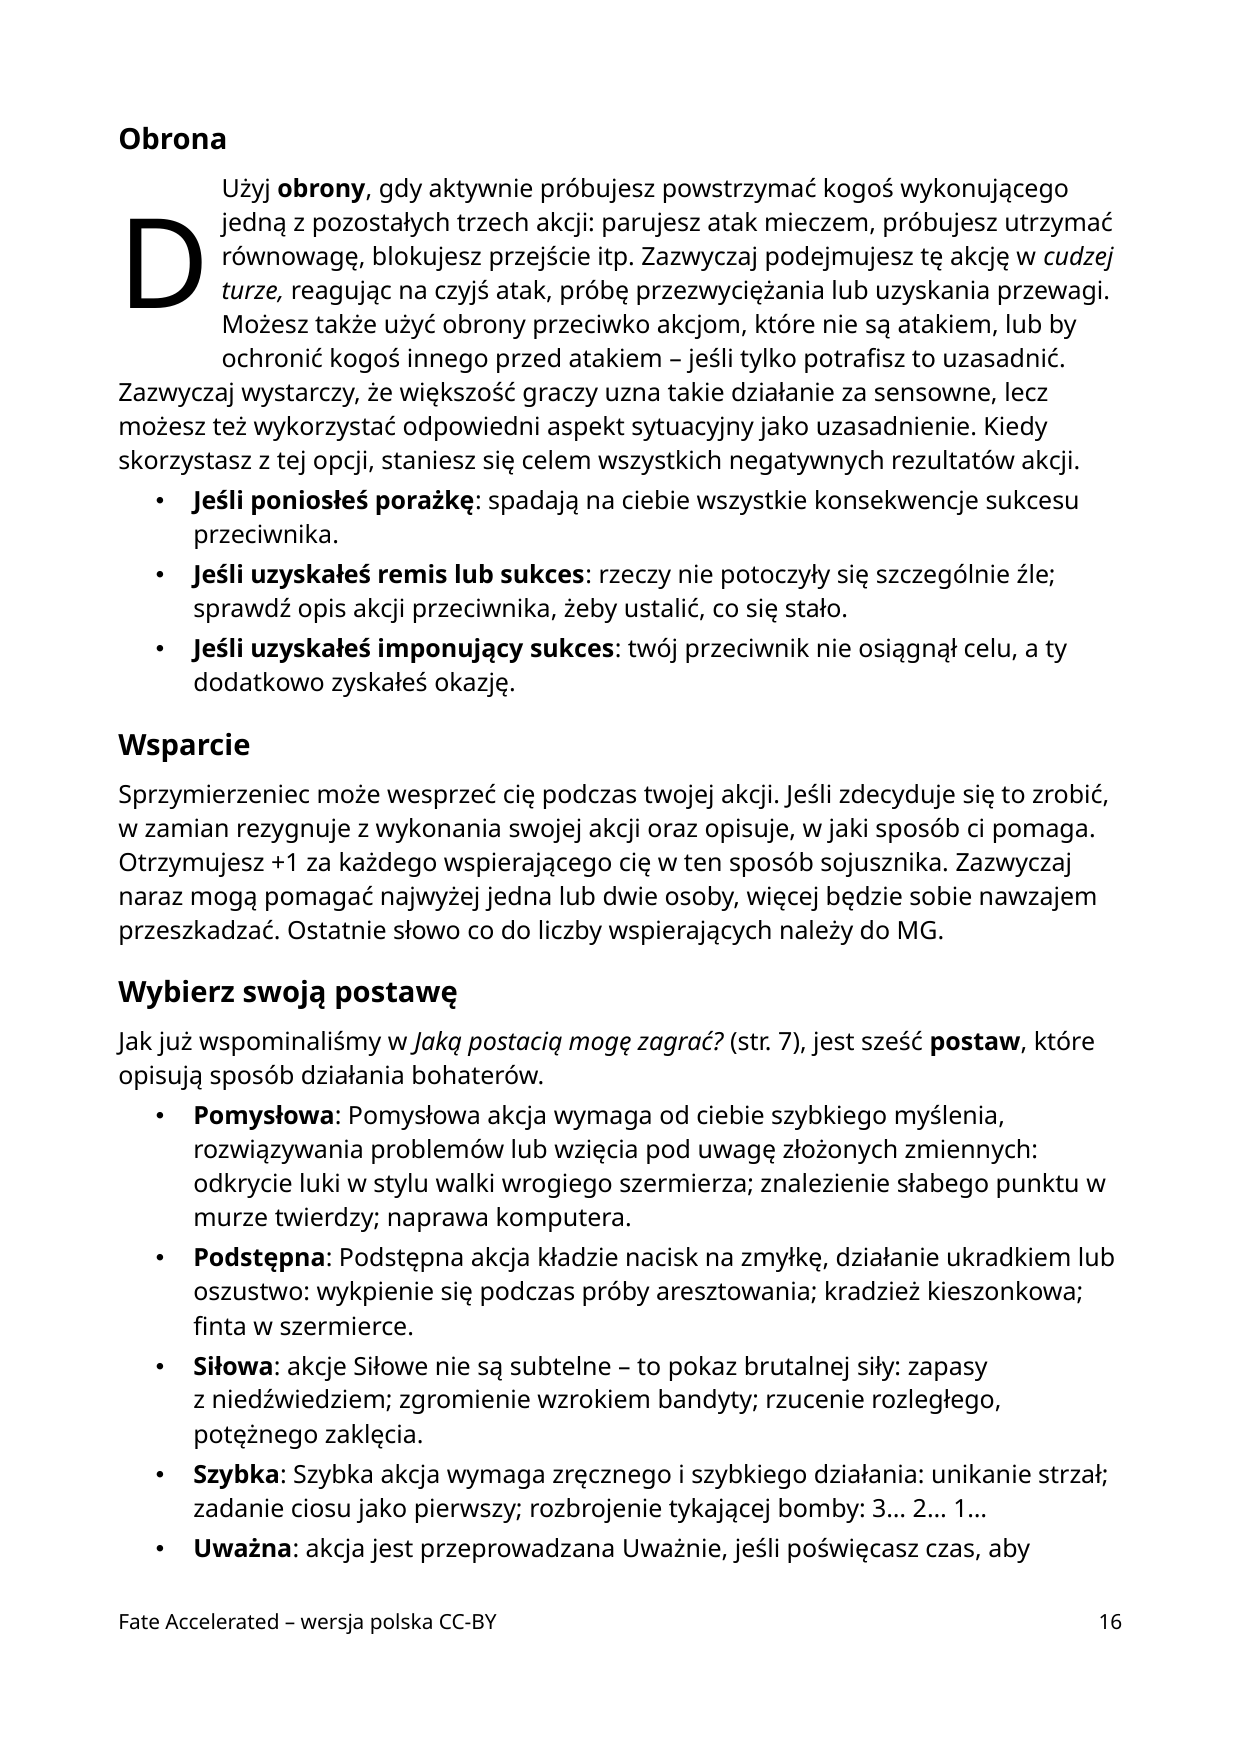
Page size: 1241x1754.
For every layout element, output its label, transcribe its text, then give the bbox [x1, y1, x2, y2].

text Sprzymierzeniec może wesprzeć cię podczas twojej akcji. Jeśli zdecyduje się to zrobić, w zamian rezygnuje z wykonania swojej akcji oraz opisuje, w jaki sposób ci pomaga. Otrzymujesz +1 za każdego wspierającego cię w ten sposób sojusznika. Zazwyczaj naraz mogą pomagać najwyżej jedna lub dwie osoby, więcej będzie sobie nawzajem przeszkadzać. Ostatnie słowo co do liczby wspierających należy do MG. [118, 776, 1122, 947]
list Jeśli uzyskałeś remis lub sukces: rzeczy nie potoczyły się szczególnie źle; sprawdź opis akcji przeciwnika, żeby ustalić, co się stało. [156, 557, 1122, 625]
list Jeśli poniosłeś porażkę: spadają na ciebie wszystkie konsekwencje sukcesu przeciwnika. [156, 483, 1122, 551]
text Jak już wspominaliśmy w Jaką postacią mogę zagrać? (str. 6), jest sześć postaw, które opisują sposób działania bohaterów. [118, 1024, 1122, 1092]
list Siłowa: akcje Siłowe nie są subtelne – to pokaz brutalnej siły: zapasy z niedźwiedziem; zgromienie wzrokiem bandyty; rzucenie rozległego, potężnego zaklęcia. [156, 1348, 1122, 1450]
list Podstępna: Podstępna akcja kładzie nacisk na zmyłkę, działanie ukradkiem lub oszustwo: wykpienie się podczas próby aresztowania; kradzież kieszonkowa; finta w szermierce. [156, 1240, 1122, 1342]
text Użyj obrony, gdy aktywnie próbujesz powstrzymać kogoś wykonującego jedną z pozostałych trzech akcji: parujesz atak mieczem, próbujesz utrzymać równowagę, blokujesz przejście itp. Zazwyczaj podejmujesz tę akcję w cudzej turze, reagując na czyjś atak, próbę przezwyciężania lub uzyskania przewagi. Możesz także użyć obrony przeciwko akcjom, które nie są atakiem, lub by ochronić kogoś innego przed atakiem – jeśli tylko potrafisz to uzasadnić. Zazwyczaj wystarczy, że większość graczy uzna takie działanie za sensowne, lecz możesz też wykorzystać odpowiedni aspekt sytuacyjny jako uzasadnienie. Kiedy skorzystasz z tej opcji, staniesz się celem wszystkich negatywnych rezultatów akcji. [118, 170, 1122, 477]
list Szybka: Szybka akcja wymaga zręcznego i szybkiego działania: unikanie strzał; zadanie ciosu jako pierwszy; rozbrojenie tykającej bomby: 3… 2… 1… [156, 1456, 1122, 1524]
list Uważna: akcja jest przeprowadzana Uważnie, jeśli poświęcasz czas, aby [156, 1530, 1122, 1564]
text D [118, 175, 209, 345]
list Jeśli uzyskałeś imponujący sukces: twój przeciwnik nie osiągnął celu, a ty dodatkowo zyskałeś okazję. [156, 631, 1122, 699]
subtitle Wybierz swoją postawę [118, 972, 1122, 1011]
list Pomysłowa: Pomysłowa akcja wymaga od ciebie szybkiego myślenia, rozwiązywania problemów lub wzięcia pod uwagę złożonych zmiennych: odkrycie luki w stylu walki wrogiego szermierza; znalezienie słabego punktu w murze twierdzy; naprawa komputera. [156, 1098, 1122, 1234]
subtitle Obrona [118, 118, 1122, 158]
subtitle Wsparcie [118, 724, 1122, 764]
